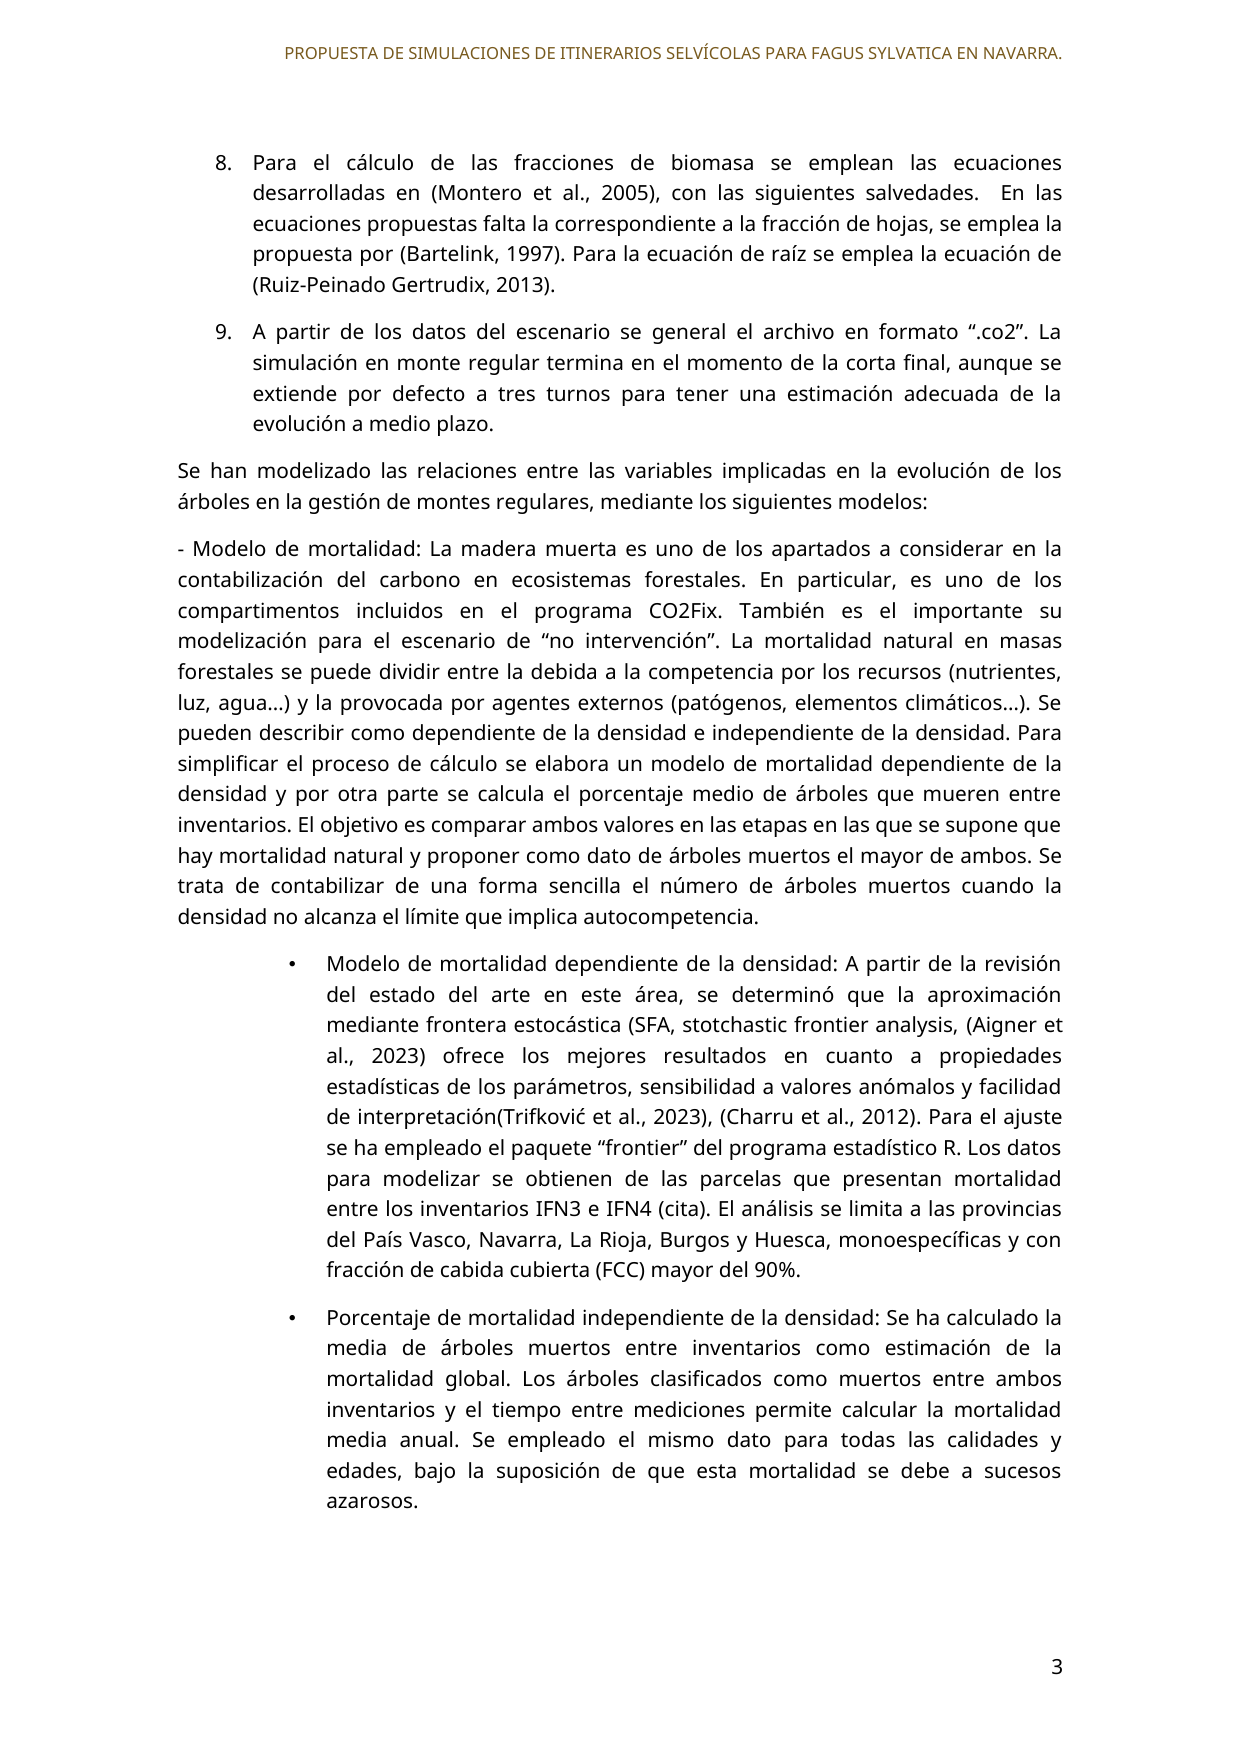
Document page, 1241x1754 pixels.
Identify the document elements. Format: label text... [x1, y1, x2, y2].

list Porcentaje de mortalidad independiente de la densidad: Se ha calculado la media de árboles muertos entre inventarios como estimación de la mortalidad global. Los árboles clasificados como muertos entre ambos inventarios y el tiempo entre mediciones permite calcular la mortalidad media anual. Se empleado el mismo dato para todas las calidades y edades, bajo la suposición de que esta mortalidad se debe a sucesos azarosos. [288, 1303, 1063, 1515]
text Se han modelizado las relaciones entre las variables implicadas en la evolución de los árboles en la gestión de montes regulares, mediante los siguientes modelos: [177, 457, 1063, 516]
list Para el cálculo de las fracciones de biomasa se emplean las ecuaciones desarrolladas en (Montero et al., 2005), con las siguientes salvedades. En las ecuaciones propuestas falta la correspondiente a la fracción de hojas, se emplea la propuesta por (Bartelink, 1997). Para la ecuación de raíz se emplea la ecuación de (Ruiz-Peinado Gertrudix, 2013). [215, 148, 1063, 298]
text - Modelo de mortalidad: La madera muerta es uno de los apartados a considerar en la contabilización del carbono en ecosistemas forestales. En particular, es uno de los compartimentos incluidos en el programa CO2Fix. También es el importante su modelización para el escenario de “no intervención”. La mortalidad natural en masas forestales se puede dividir entre la debida a la competencia por los recursos (nutrientes, luz, agua…) y la provocada por agentes externos (patógenos, elementos climáticos…). Se pueden describir como dependiente de la densidad e independiente de la densidad. Para simplificar el proceso de cálculo se elabora un modelo de mortalidad dependiente de la densidad y por otra parte se calcula el porcentaje medio de árboles que mueren entre inventarios. El objetivo es comparar ambos valores en las etapas en las que se supone que hay mortalidad natural y proponer como dato de árboles muertos el mayor de ambos. Se trata de contabilizar de una forma sencilla el número de árboles muertos cuando la densidad no alcanza el límite que implica autocompetencia. [177, 534, 1063, 930]
list Modelo de mortalidad dependiente de la densidad: A partir de la revisión del estado del arte en este área, se determinó que la aproximación mediante frontera estocástica (SFA, stotchastic frontier analysis, (Aigner et al., 2023) ofrece los mejores resultados en cuanto a propiedades estadísticas de los parámetros, sensibilidad a valores anómalos y facilidad de interpretación(Trifković et al., 2023), (Charru et al., 2012). Para el ajuste se ha empleado el paquete “frontier” del programa estadístico R. Los datos para modelizar se obtienen de las parcelas que presentan mortalidad entre los inventarios IFN3 e IFN4 (cita). El análisis se limita a las provincias del País Vasco, Navarra, La Rioja, Burgos y Huesca, monoespecíficas y con fracción de cabida cubierta (FCC) mayor del 90%. [288, 949, 1063, 1284]
list A partir de los datos del escenario se general el archivo en formato “.co2”. La simulación en monte regular termina en el momento de la corta final, aunque se extiende por defecto a tres turnos para tener una estimación adecuada de la evolución a medio plazo. [215, 317, 1063, 438]
